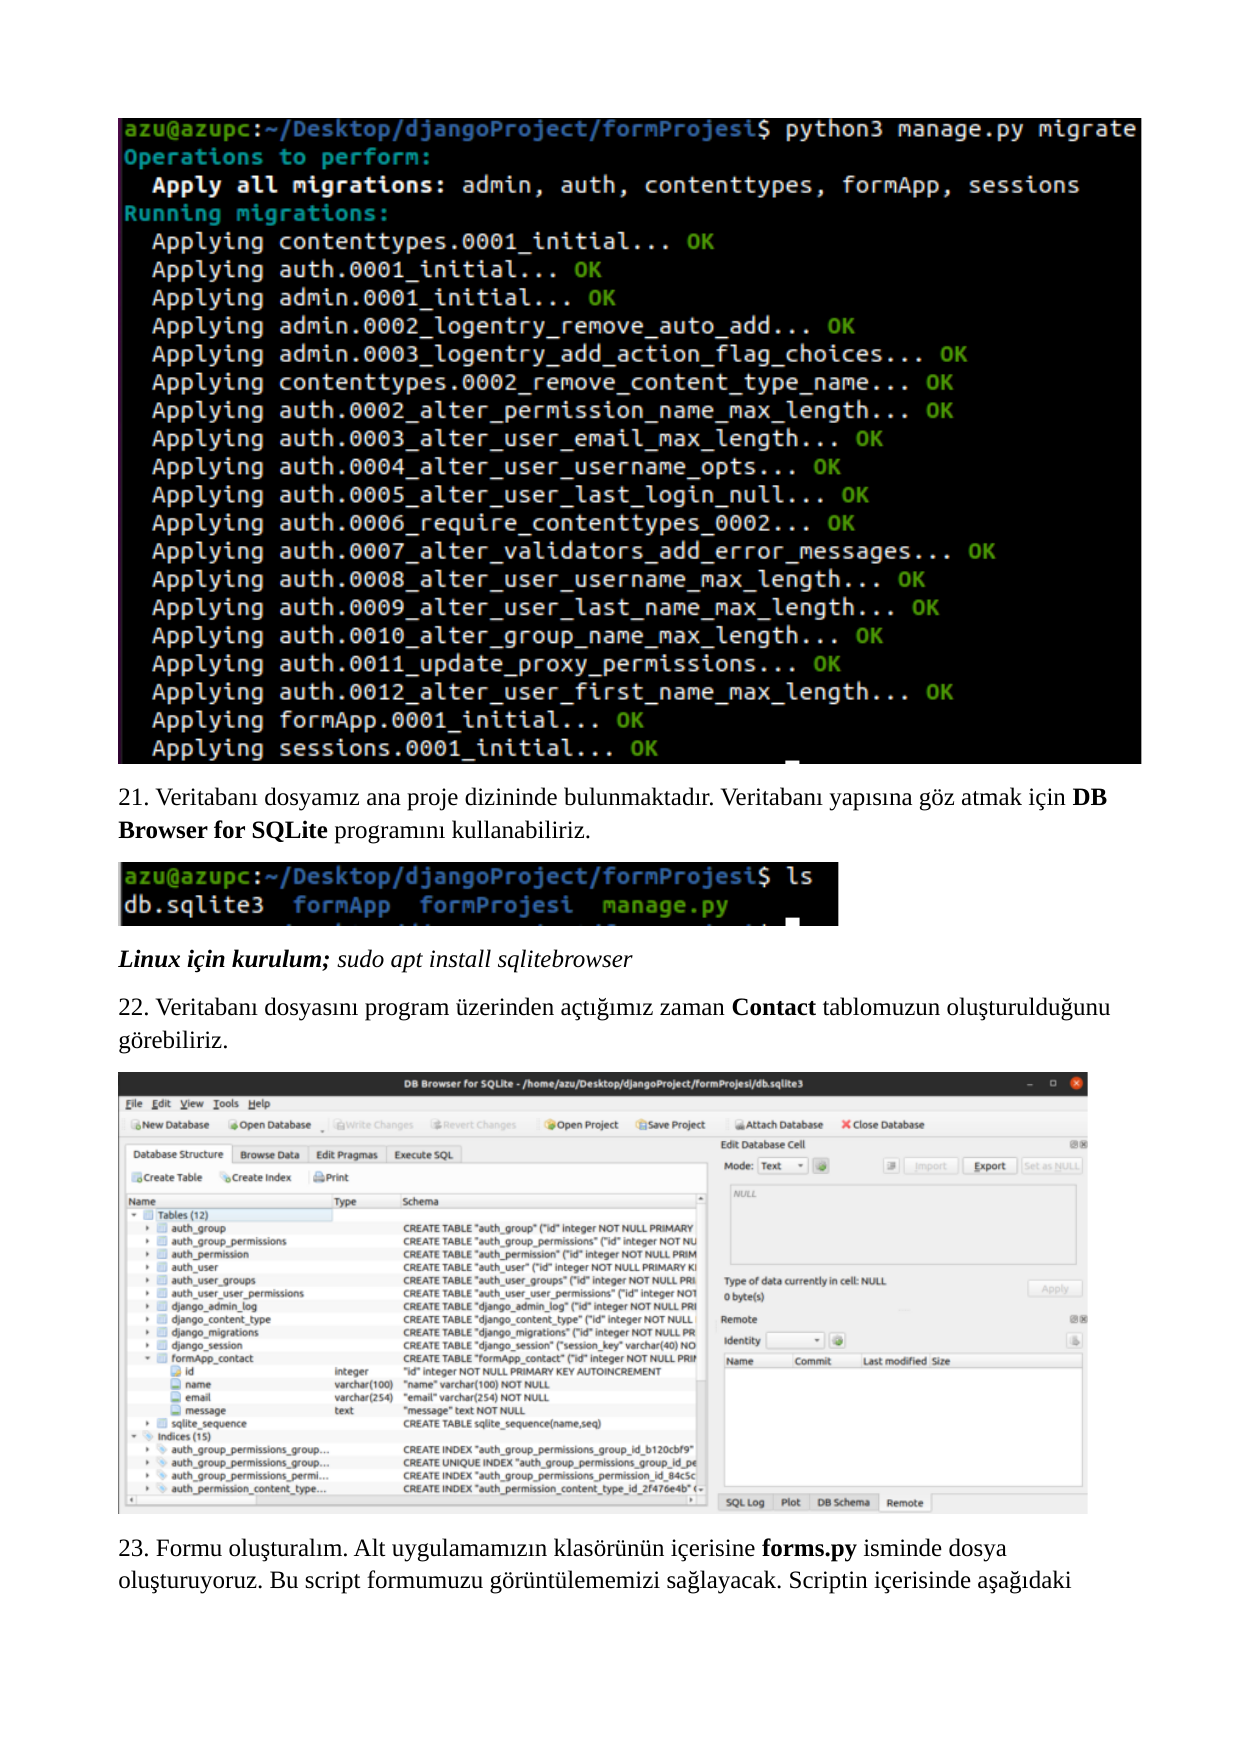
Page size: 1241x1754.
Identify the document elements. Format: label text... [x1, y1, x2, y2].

text 23. Formu oluşturalım. Alt uygulamamızın klasörünün içerisine forms.py isminde dosya oluşturuyoruz. Bu script formumuzu görüntülememizi sağlayacak. Scriptin içerisinde aşağıdaki [118, 1533, 1122, 1594]
picture [118, 862, 839, 926]
picture [118, 118, 1142, 764]
text 21. Veritabanı dosyamız ana proje dizininde bulunmaktadır. Veritabanı yapısına göz atmak için DB Browser for SQLite programını kullanabiliriz. [118, 782, 1122, 844]
text Linux için kurulum; sudo apt install sqlitebrowser [118, 944, 1122, 973]
text 22. Veritabanı dosyasını program üzerinden açtığımız zaman Contact tablomuzun oluşturulduğunu görebiliriz. [118, 992, 1122, 1054]
picture [118, 1072, 1088, 1514]
